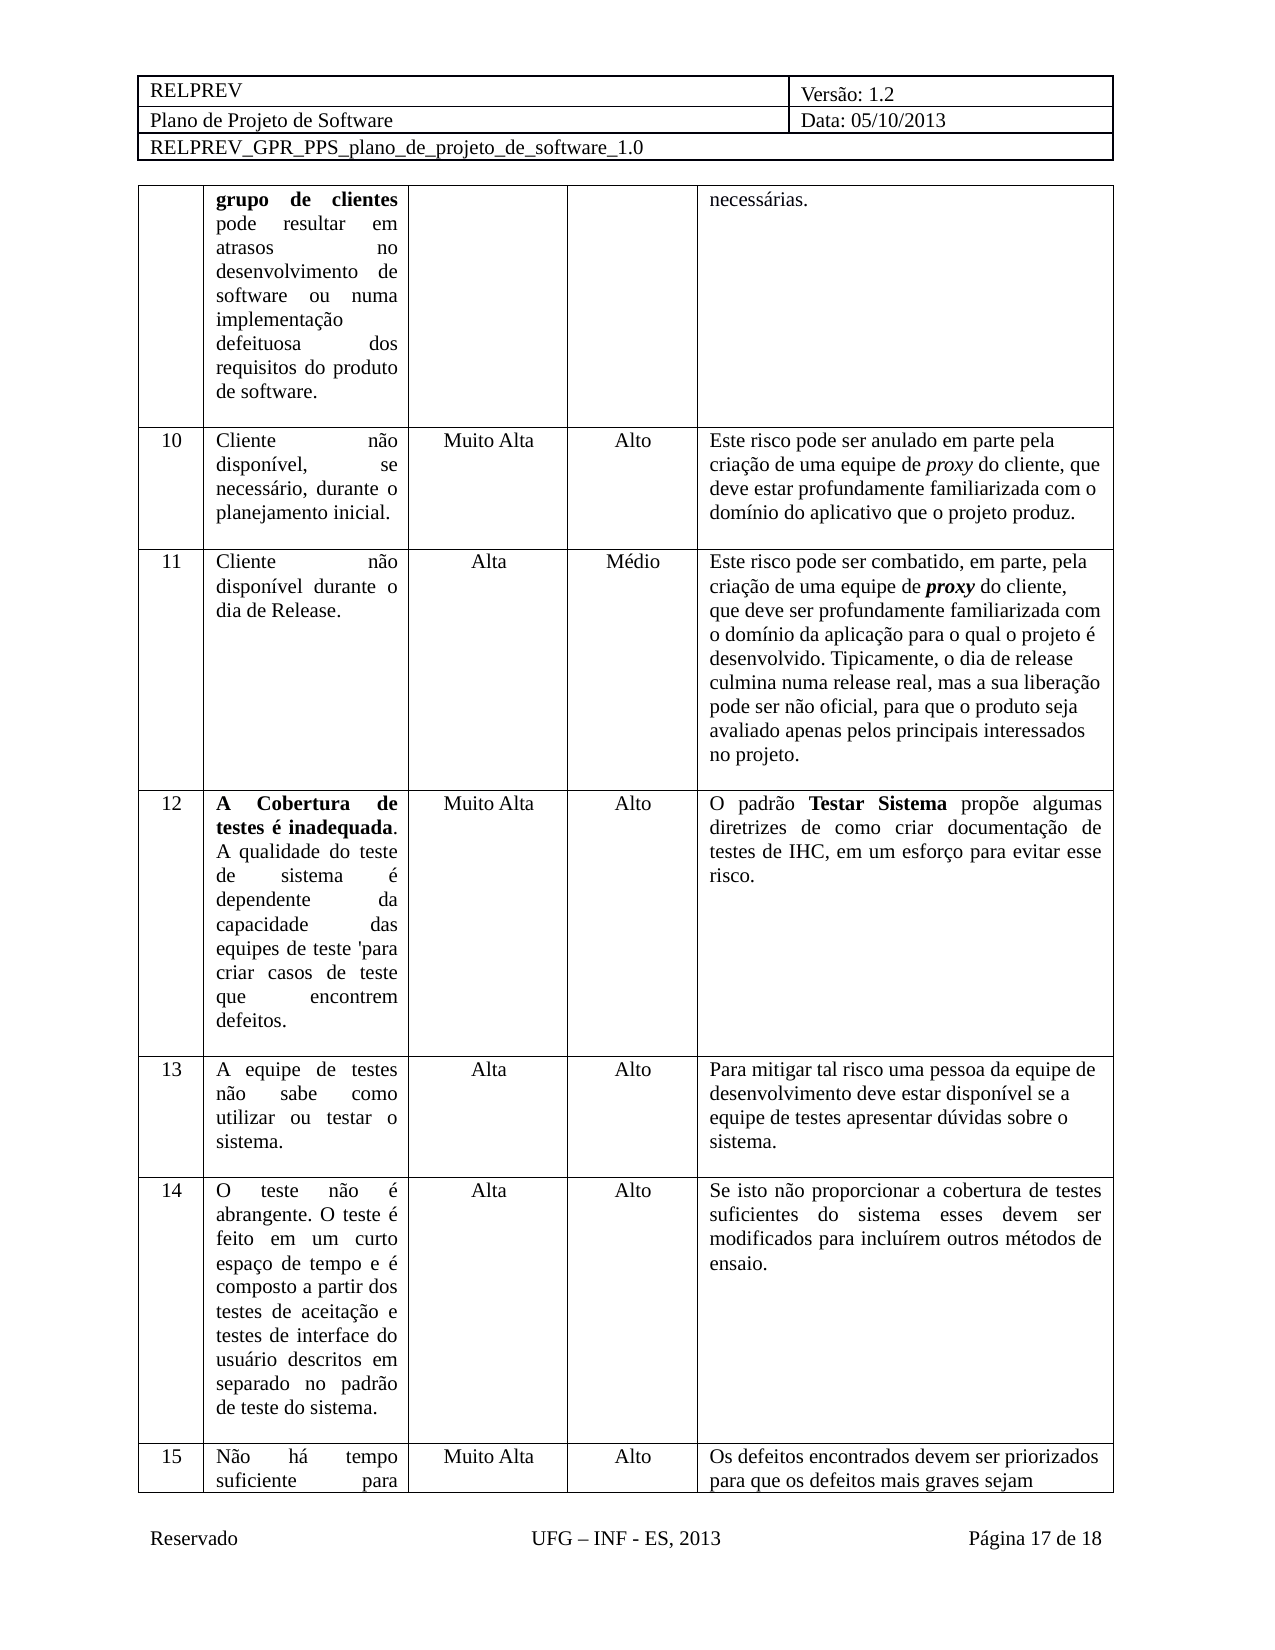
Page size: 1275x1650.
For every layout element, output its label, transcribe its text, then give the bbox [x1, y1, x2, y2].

table_cell O teste não é abrangente. O teste é feito em um curto espaço de tempo e é composto a partir dos testes de aceitação e testes de interface do usuário descritos em separado no padrão de teste do sistema. [204, 1178, 408, 1443]
table_cell 11 [139, 550, 203, 790]
table_cell Os defeitos encontrados devem ser priorizados para que os defeitos mais graves sejam [698, 1444, 1113, 1492]
table_cell [409, 186, 567, 427]
table_cell O padrão Testar Sistema propõe algumas diretrizes de como criar documentação de testes de IHC, em um esforço para evitar esse risco. [698, 791, 1113, 1056]
table_cell Alta [409, 550, 567, 790]
table_cell 13 [139, 1057, 203, 1177]
table_cell [139, 186, 203, 427]
table_cell Muito Alta [409, 791, 567, 1056]
table_cell 12 [139, 791, 203, 1056]
table_cell Este risco pode ser combatido, em parte, pela criação de uma equipe de proxy do cliente, que deve ser profundamente familiarizada com o domínio da aplicação para o qual o projeto é desenvolvido. Tipicamente, o dia de release culmina numa release real, mas a sua liberação pode ser não oficial, para que o produto seja avaliado apenas pelos principais interessados no projeto. [698, 550, 1113, 790]
table_cell A equipe de testes não sabe como utilizar ou testar o sistema. [204, 1057, 408, 1177]
table_cell [568, 186, 697, 427]
table_cell Cliente não disponível durante o dia de Release. [204, 550, 408, 790]
table_cell Alto [568, 1178, 697, 1443]
table_cell necessárias. [698, 186, 1113, 427]
table_cell Alto [568, 1444, 697, 1492]
table_cell Se isto não proporcionar a cobertura de testes suficientes do sistema esses devem ser modificados para incluírem outros métodos de ensaio. [698, 1178, 1113, 1443]
table_cell A Cobertura de testes é inadequada. A qualidade do teste de sistema é dependente da capacidade das equipes de teste 'para criar casos de teste que encontrem defeitos. [204, 791, 408, 1056]
table_cell Para mitigar tal risco uma pessoa da equipe de desenvolvimento deve estar disponível se a equipe de testes apresentar dúvidas sobre o sistema. [698, 1057, 1113, 1177]
table_cell Alto [568, 791, 697, 1056]
table_cell Alto [568, 1057, 697, 1177]
table_cell Cliente não disponível, se necessário, durante o planejamento inicial. [204, 428, 408, 548]
table_cell Alto [568, 428, 697, 548]
table_cell Médio [568, 550, 697, 790]
table_cell Muito Alta [409, 1444, 567, 1492]
table_cell Este risco pode ser anulado em parte pela criação de uma equipe de proxy do cliente, que deve estar profundamente familiarizada com o domínio do aplicativo que o projeto produz. [698, 428, 1113, 548]
table_cell 14 [139, 1178, 203, 1443]
table_cell Não há tempo suficiente para [204, 1444, 408, 1492]
table_cell Alta [409, 1057, 567, 1177]
table_cell Alta [409, 1178, 567, 1443]
table_cell grupo de clientes pode resultar em atrasos no desenvolvimento de software ou numa implementação defeituosa dos requisitos do produto de software. [204, 186, 408, 427]
table_cell 10 [139, 428, 203, 548]
table_cell 15 [139, 1444, 203, 1492]
table_cell Muito Alta [409, 428, 567, 548]
